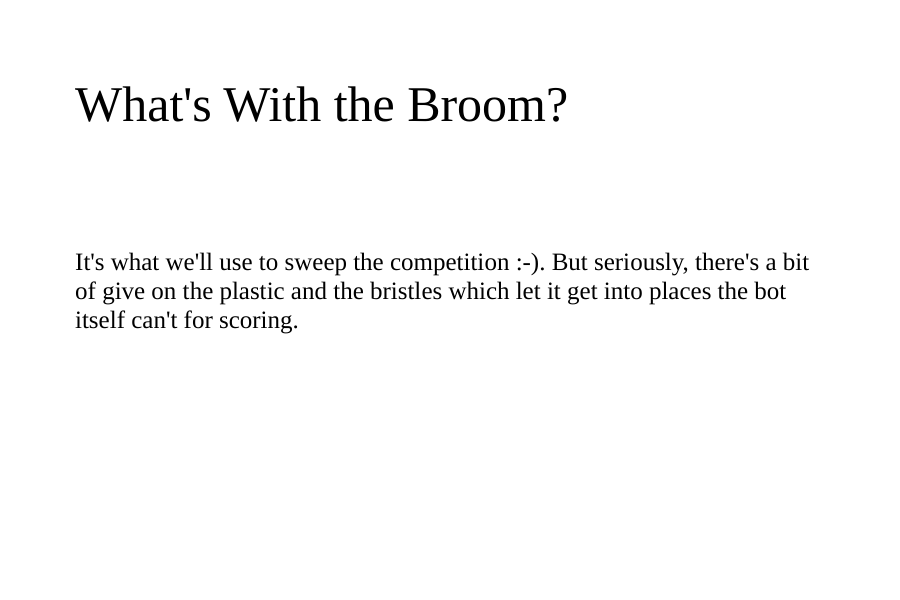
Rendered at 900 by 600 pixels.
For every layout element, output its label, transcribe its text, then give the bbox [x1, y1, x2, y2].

text What's With the Broom? [75, 75, 825, 132]
text It's what we'll use to sweep the competition :-). But seriously, there's a bit of give on the plastic and the bristles which let it get into places the bot itself can't for scoring. [75, 247, 825, 334]
